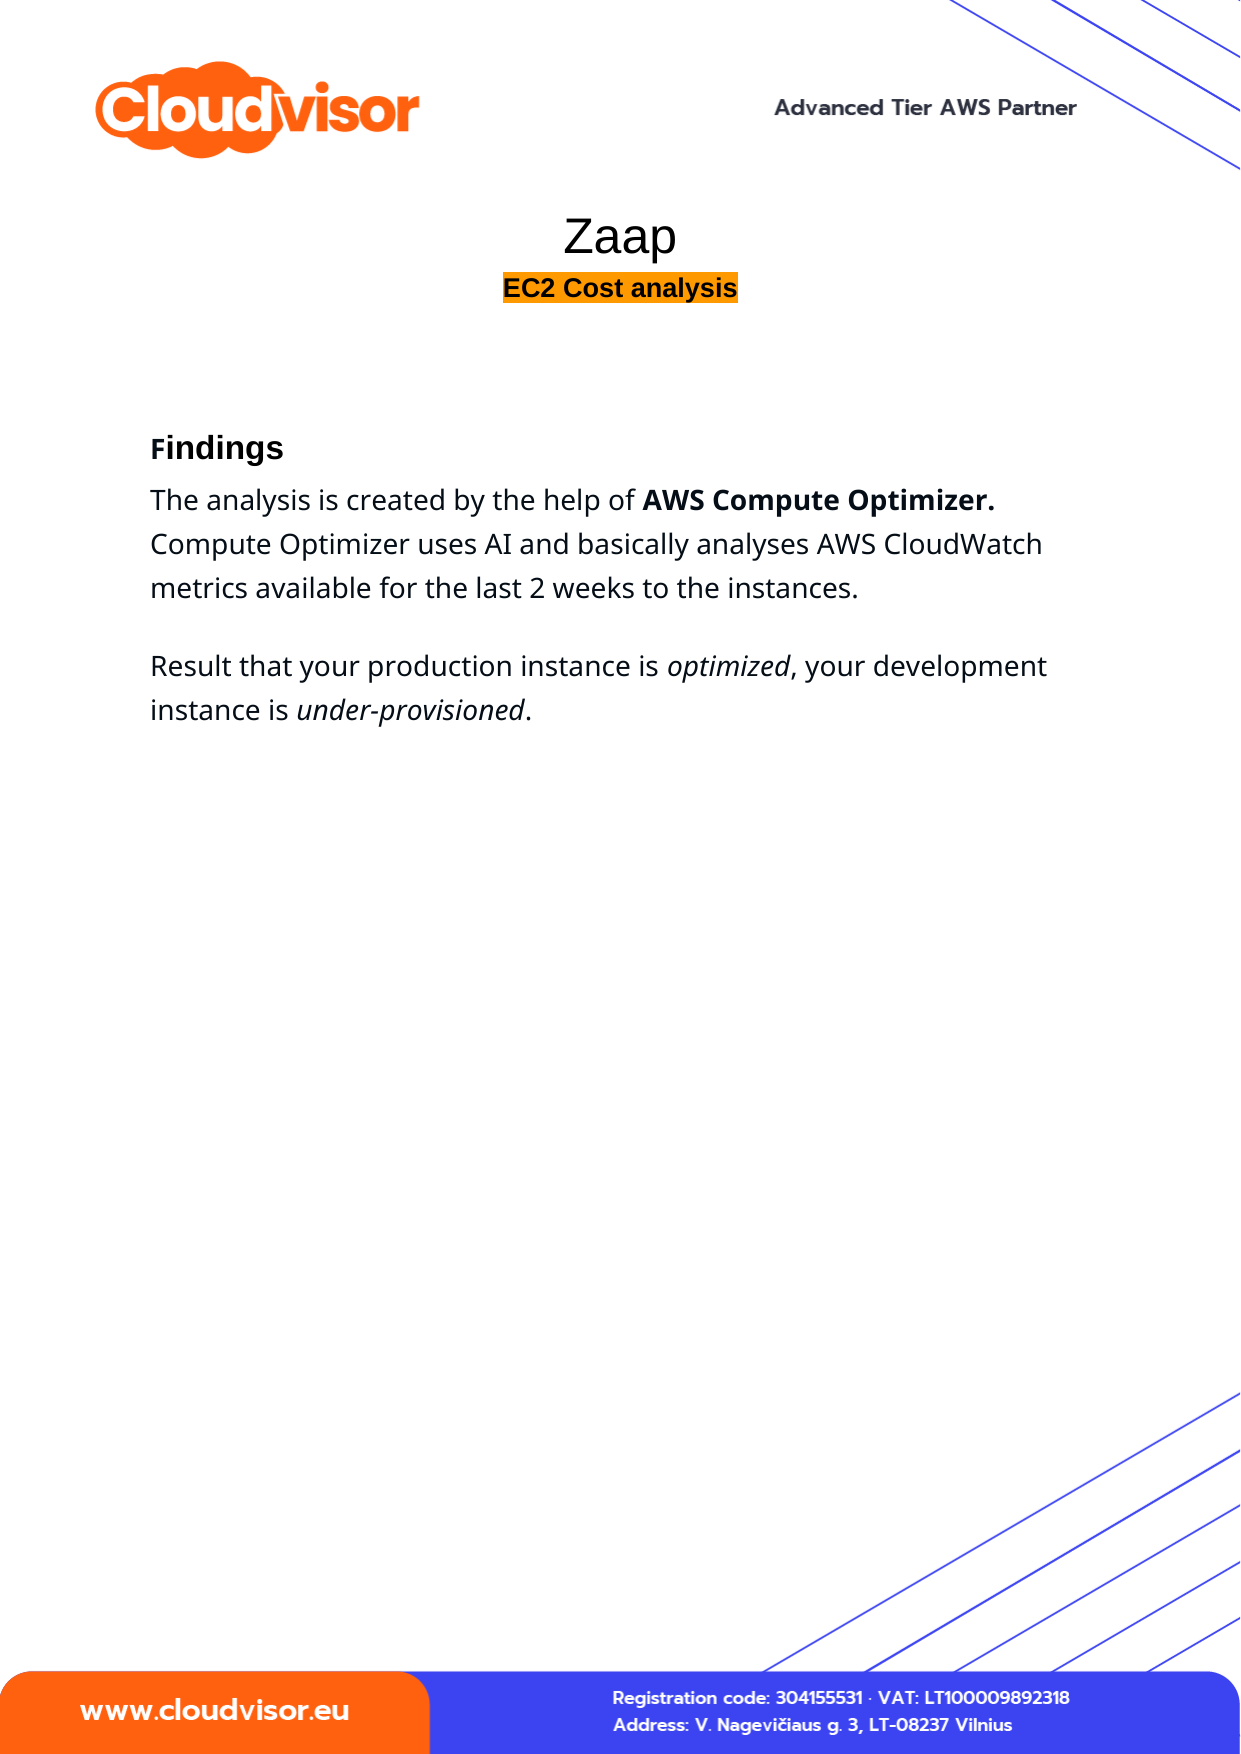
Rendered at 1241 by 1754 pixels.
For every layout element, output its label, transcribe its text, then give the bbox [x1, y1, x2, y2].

subtitle Findings [150, 428, 1090, 468]
picture [0, 0, 1241, 1754]
text Result that your production instance is optimized, your development instance is under-provisioned. [150, 646, 1090, 728]
text The analysis is created by the help of AWS Compute Optimizer. Compute Optimizer uses AI and basically analyses AWS CloudWatch metrics available for the last 2 weeks to the instances. [150, 480, 1090, 607]
text EC2 Cost analysis [150, 272, 1090, 303]
text Zaap [150, 206, 1090, 264]
